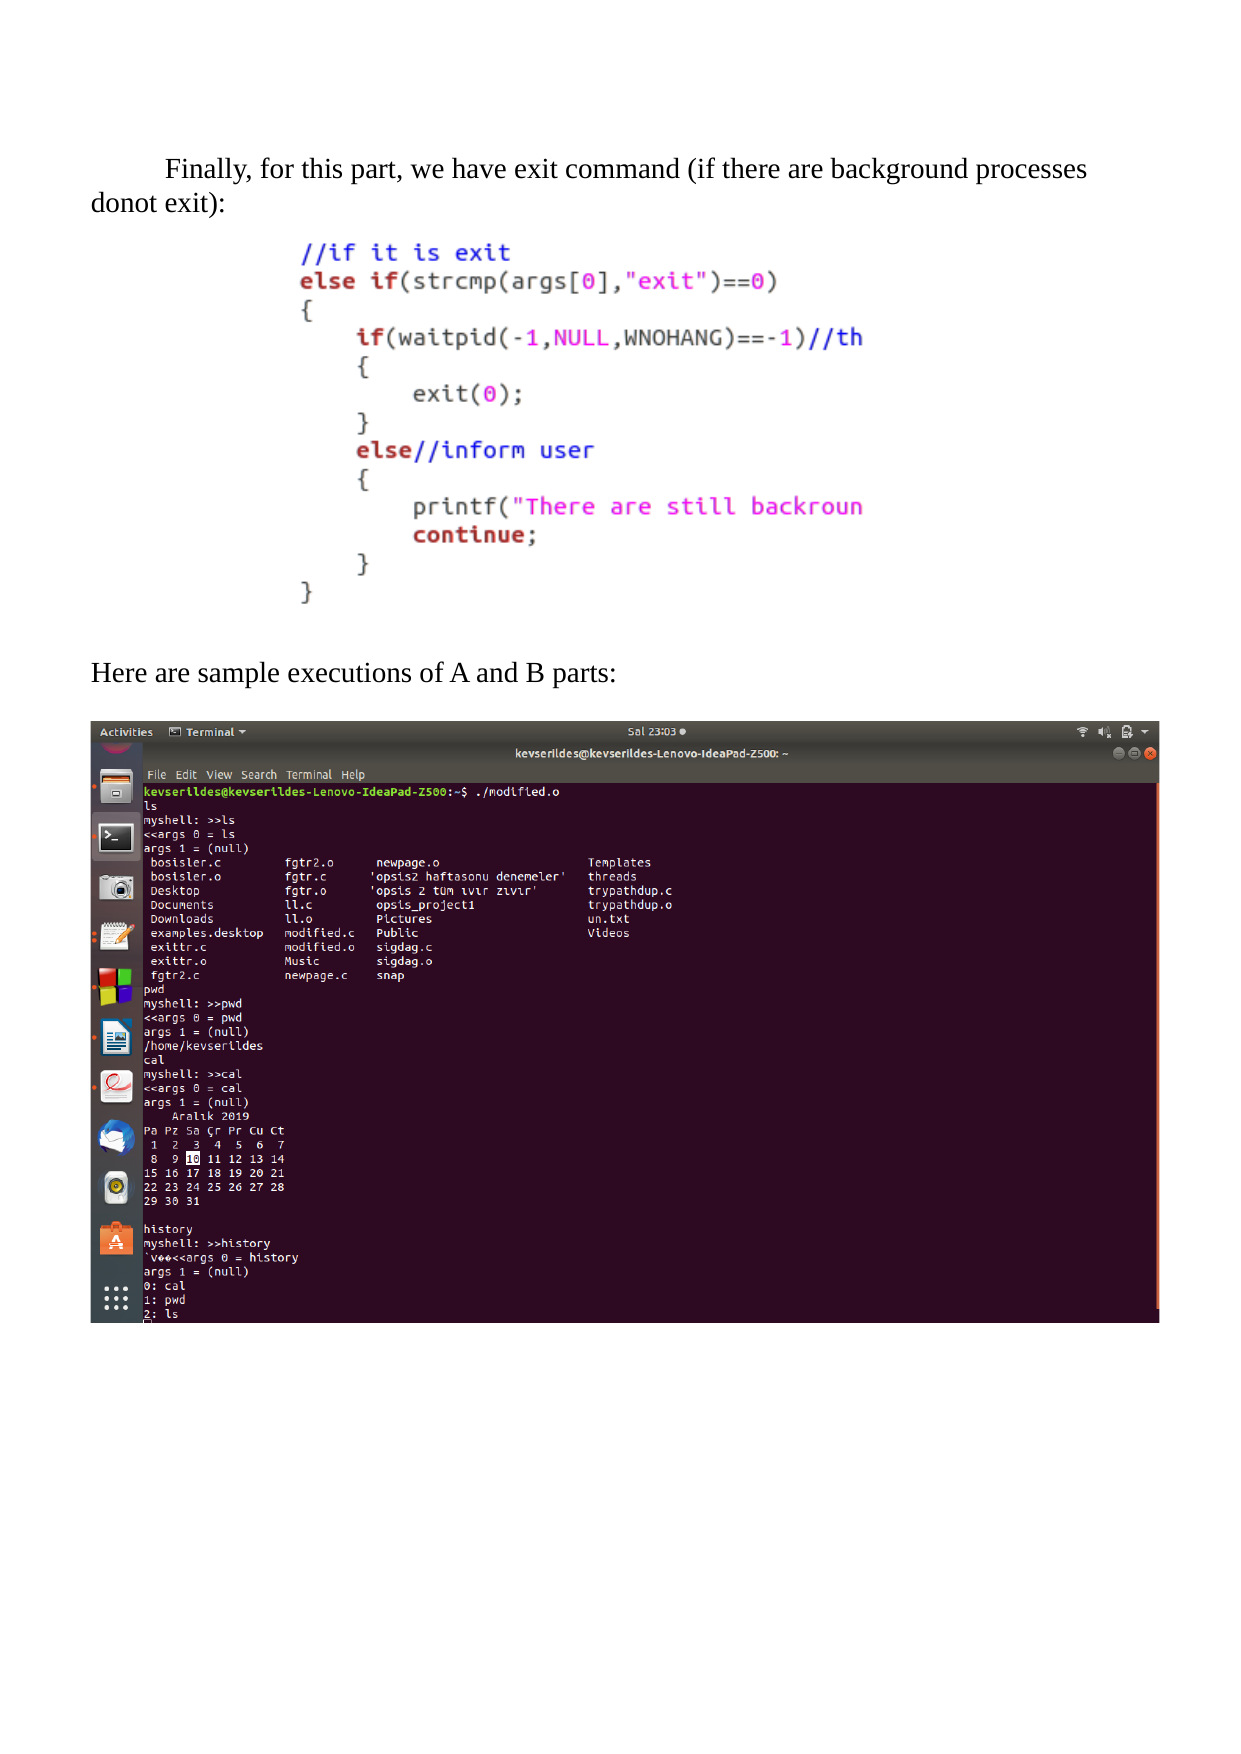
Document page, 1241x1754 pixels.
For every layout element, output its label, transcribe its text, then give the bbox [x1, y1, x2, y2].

picture [90, 721, 1160, 1323]
text Finally, for this part, we have exit command (if there are background processes donot exit): [91, 152, 1159, 219]
picture [283, 225, 864, 629]
text Here are sample executions of A and B parts: [91, 655, 1159, 688]
